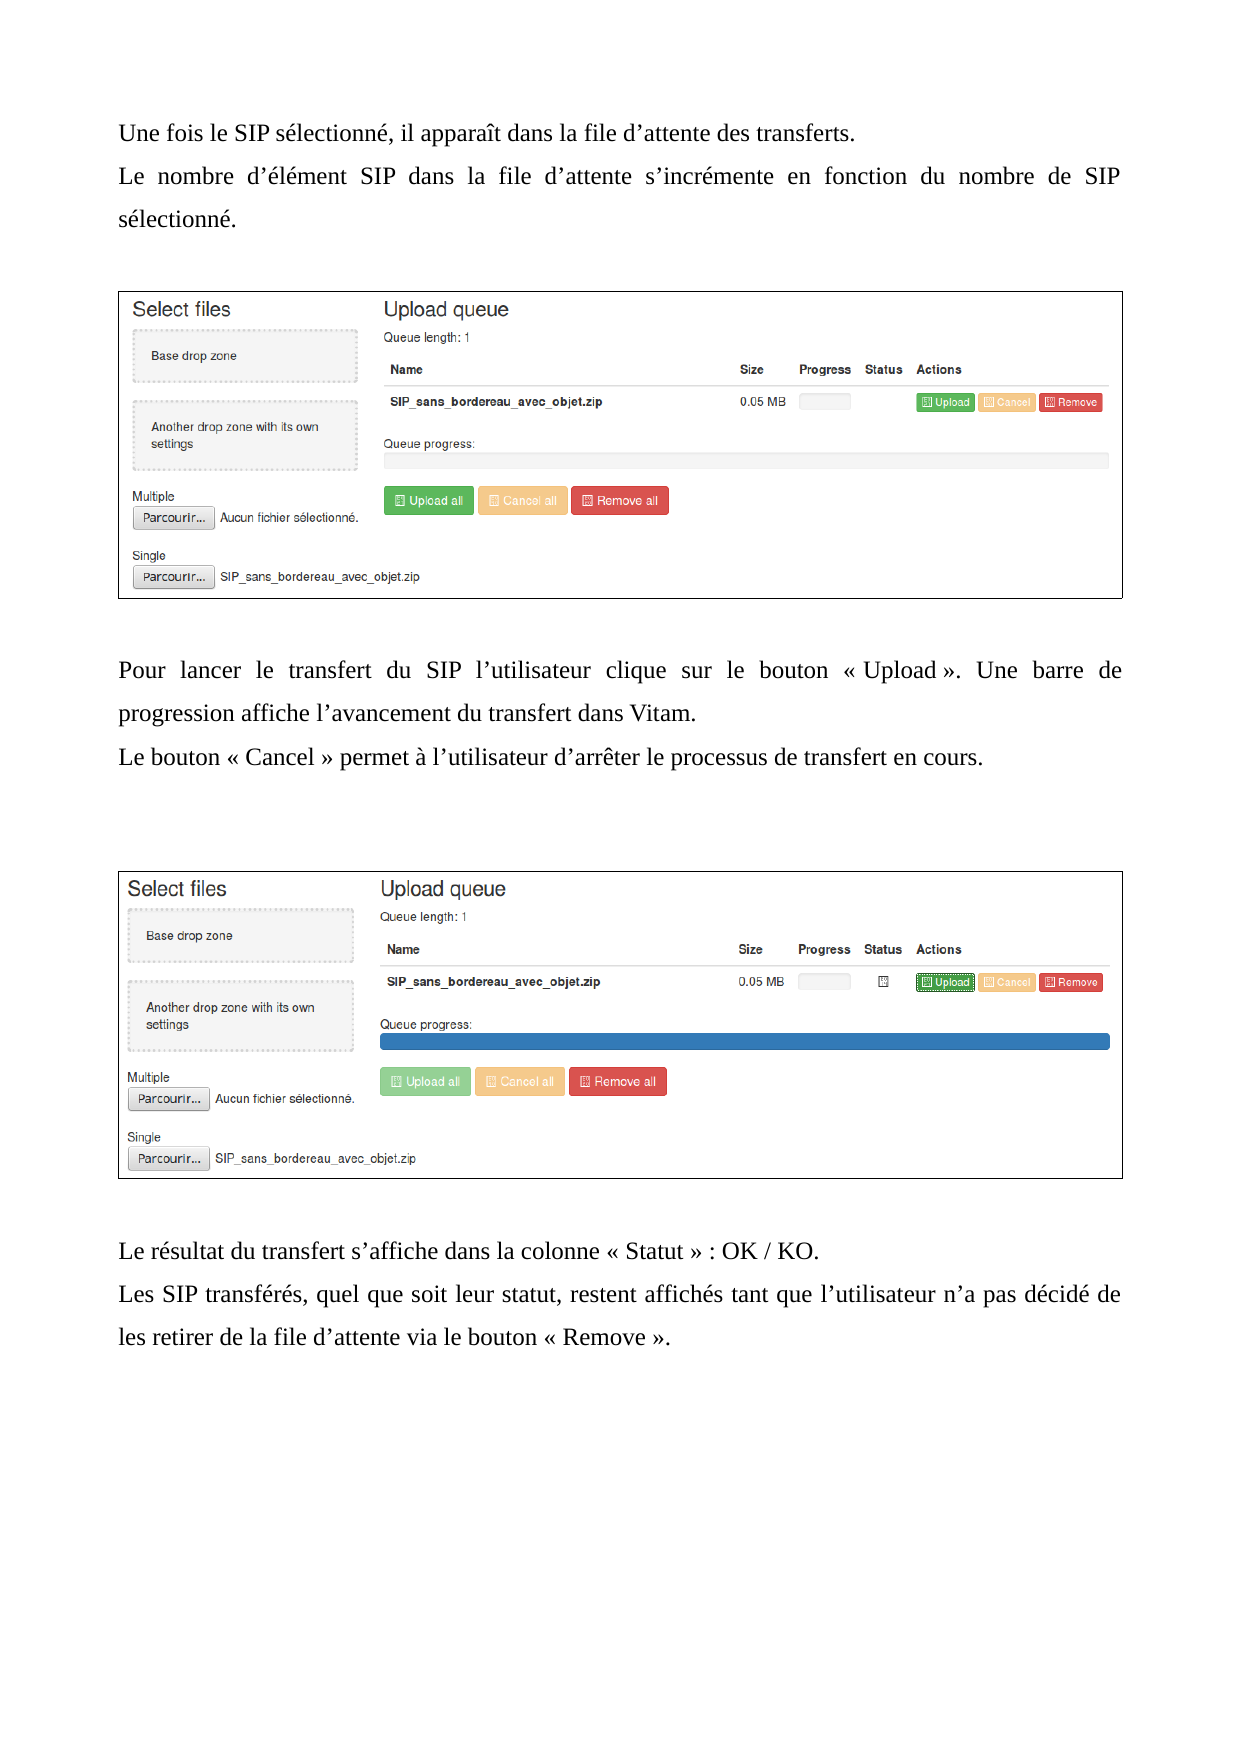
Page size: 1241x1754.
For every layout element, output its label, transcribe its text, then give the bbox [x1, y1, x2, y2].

text Le nombre d’élément SIP dans la file d’attente s’incrémente en fonction du nombre de SIP sélectionné. [118, 161, 1122, 233]
text Le résultat du transfert s’affiche dans la colonne « Statut » : OK / KO. [118, 1236, 1122, 1265]
text Le bouton « Cancel » permet à l’utilisateur d’arrêter le processus de transfert en cours. [118, 742, 1122, 770]
text Une fois le SIP sélectionné, il apparaît dans la file d’attente des transferts. [118, 118, 1122, 147]
text Les SIP transférés, quel que soit leur statut, restent affichés tant que l’utilisateur n’a pas décidé de les retirer de la file d’attente via le bouton « Remove ». [118, 1279, 1122, 1351]
picture [121, 293, 1119, 595]
text Pour lancer le transfert du SIP l’utilisateur clique sur le bouton « Upload ». Une barre de progression affiche l’avancement du transfert dans Vitam. [118, 655, 1122, 727]
picture [121, 874, 1119, 1176]
